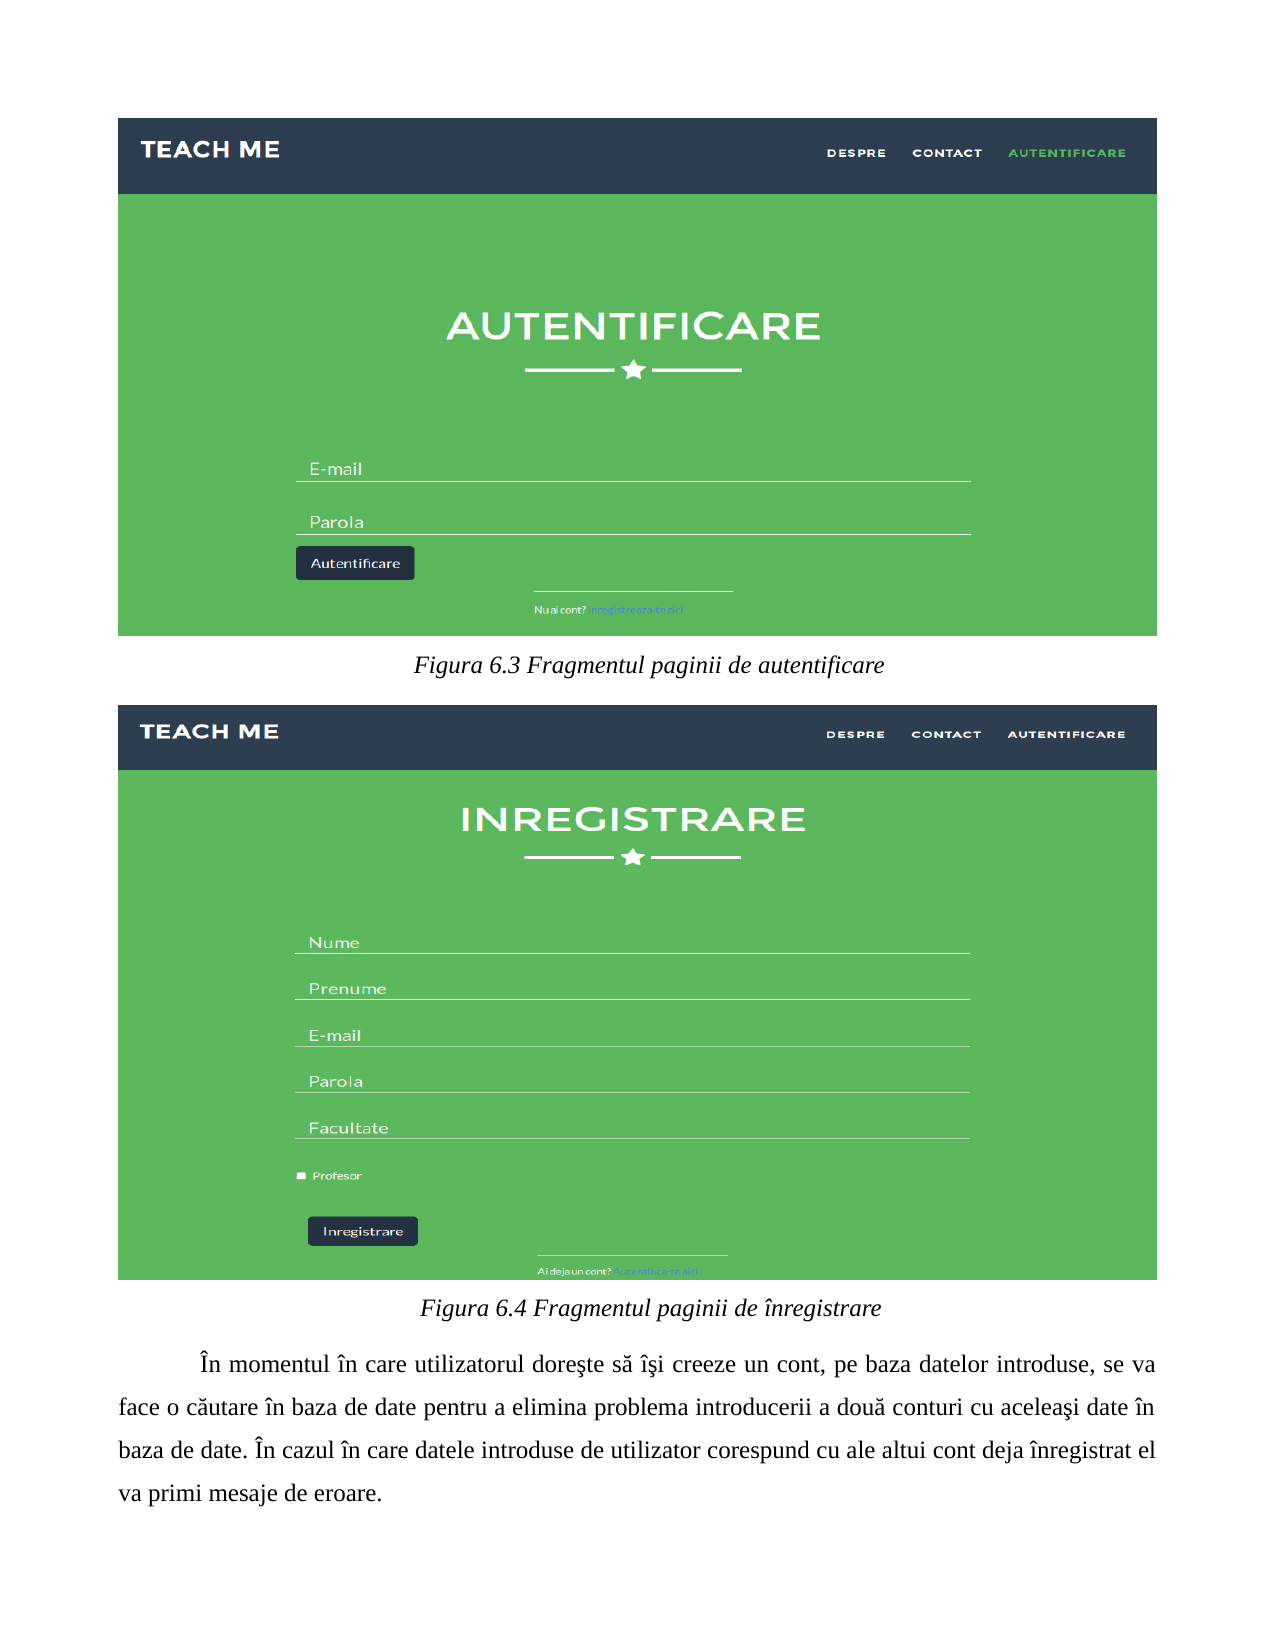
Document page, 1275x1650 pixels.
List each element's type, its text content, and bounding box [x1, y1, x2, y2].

picture [118, 118, 1157, 636]
picture [118, 705, 1157, 1280]
text Figura 6.3 Fragmentul paginii de autentificare [118, 636, 1157, 679]
text Figura 6.4 Fragmentul paginii de înregistrare [118, 1280, 1157, 1322]
text În momentul în care utilizatorul doreşte să îşi creeze un cont, pe baza datelor introduse, se va face o căutare în baza de date pentru a elimina problema introducerii a două conturi cu aceleaşi date în baza de date. În cazul în care datele introduse de utilizator corespund cu ale altui cont deja înregistrat el va primi mesaje de eroare. [118, 1349, 1157, 1507]
